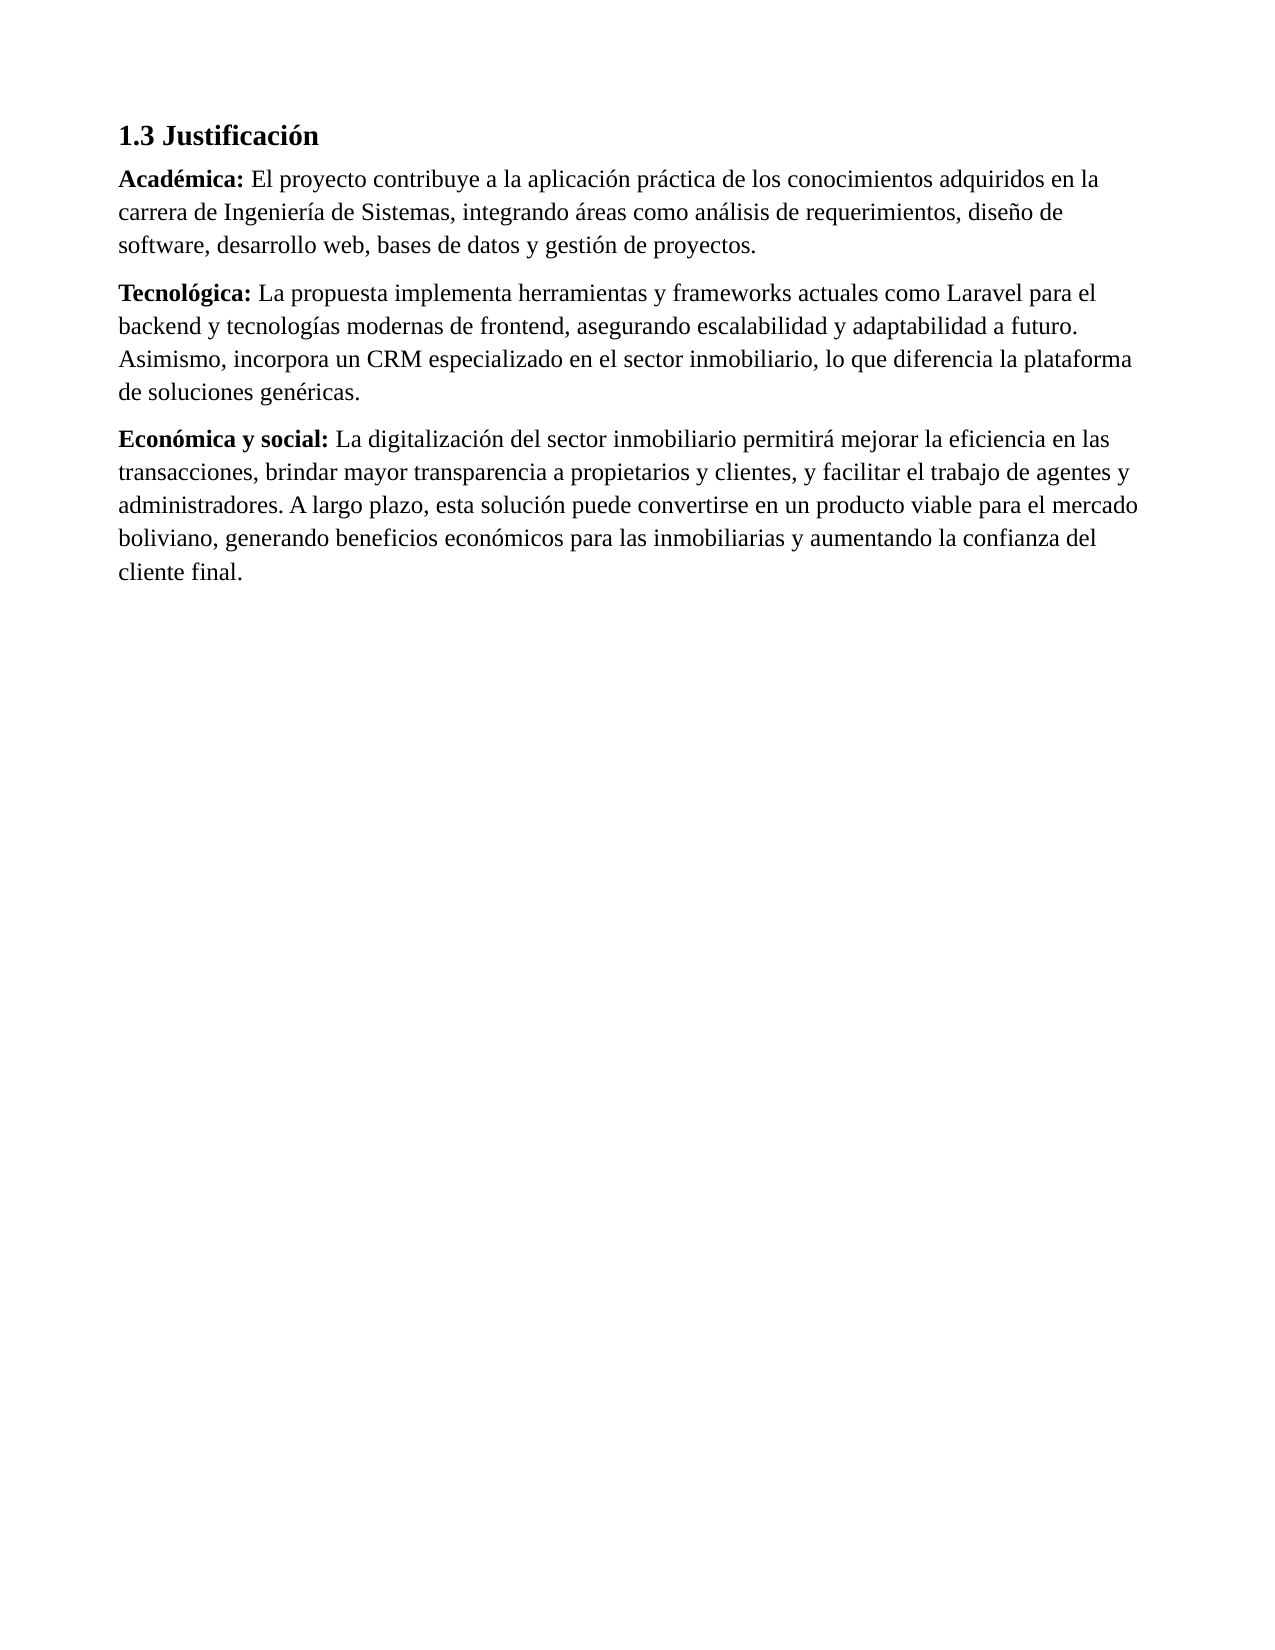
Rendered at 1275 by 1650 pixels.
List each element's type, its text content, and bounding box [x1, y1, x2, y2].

subtitle 1.3 Justificación [118, 118, 1157, 152]
text Económica y social: La digitalización del sector inmobiliario permitirá mejorar la eficiencia en las transacciones, brindar mayor transparencia a propietarios y clientes, y facilitar el trabajo de agentes y administradores. A largo plazo, esta solución puede convertirse en un producto viable para el mercado boliviano, generando beneficios económicos para las inmobiliarias y aumentando la confianza del cliente final. [118, 424, 1157, 585]
text Tecnológica: La propuesta implementa herramientas y frameworks actuales como Laravel para el backend y tecnologías modernas de frontend, asegurando escalabilidad y adaptabilidad a futuro. Asimismo, incorpora un CRM especializado en el sector inmobiliario, lo que diferencia la plataforma de soluciones genéricas. [118, 278, 1157, 406]
text Académica: El proyecto contribuye a la aplicación práctica de los conocimientos adquiridos en la carrera de Ingeniería de Sistemas, integrando áreas como análisis de requerimientos, diseño de software, desarrollo web, bases de datos y gestión de proyectos. [118, 164, 1157, 259]
